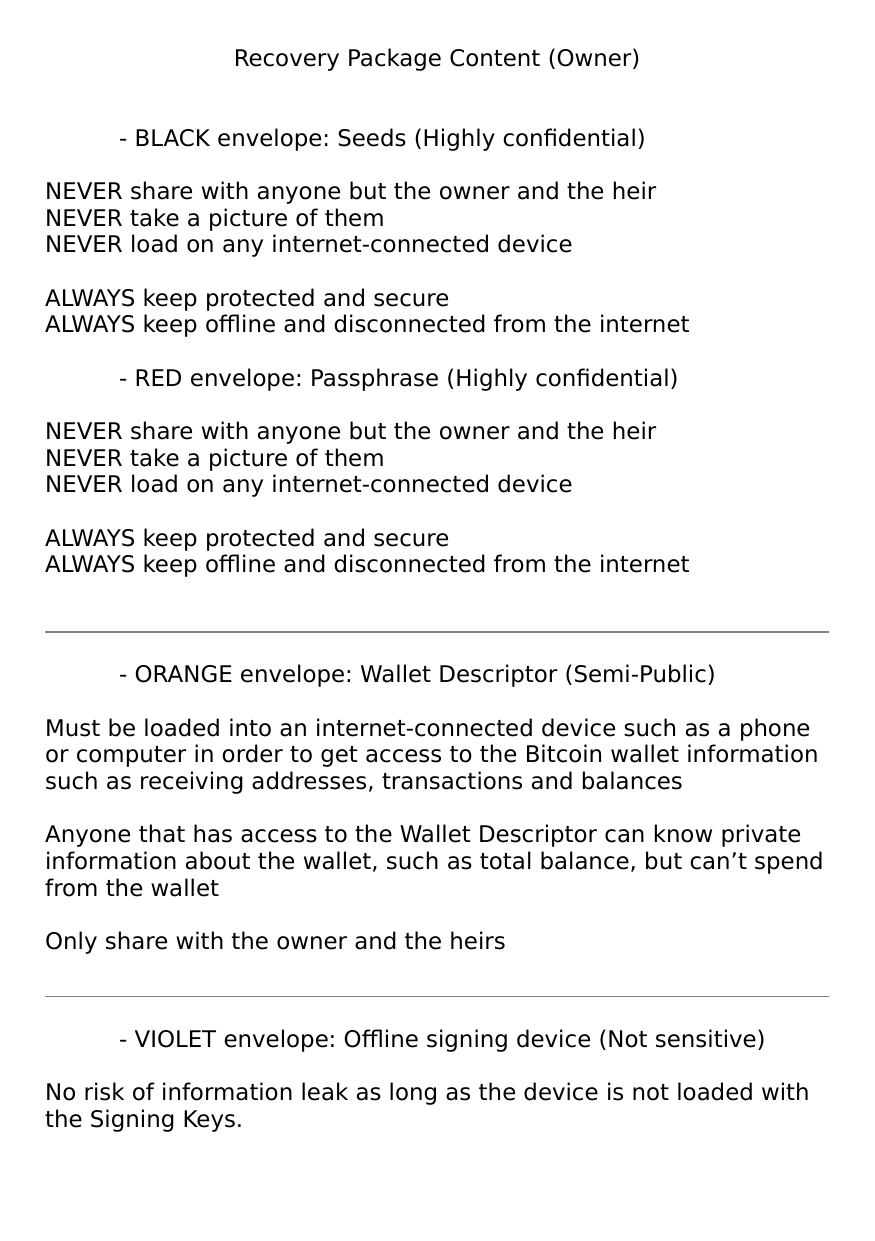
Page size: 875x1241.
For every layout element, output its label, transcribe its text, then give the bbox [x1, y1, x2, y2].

text NEVER share with anyone but the owner and the heir [45, 178, 829, 205]
text - BLACK envelope: Seeds (Highly confidential) [45, 125, 829, 152]
text - VIOLET envelope: Offline signing device (Not sensitive) No risk of information leak as long as the device is not loaded with the Signing Keys. [45, 1026, 829, 1133]
text - ORANGE envelope: Wallet Descriptor (Semi-Public) Must be loaded into an internet-connected device such as a phone or computer in order to get access to the Bitcoin wallet information such as receiving addresses, transactions and balances Anyone that has access to the Wallet Descriptor can know private information about the wallet, such as total balance, but can’t spend from the wallet Only share with the owner and the heirs [45, 662, 829, 955]
text ALWAYS keep offline and disconnected from the internet [45, 312, 829, 338]
text ALWAYS keep offline and disconnected from the internet [45, 552, 829, 631]
text NEVER take a picture of them [45, 205, 829, 232]
text NEVER load on any internet-connected device ALWAYS keep protected and secure [45, 232, 829, 312]
text NEVER take a picture of them [45, 445, 829, 472]
text NEVER load on any internet-connected device ALWAYS keep protected and secure [45, 472, 829, 552]
text Recovery Package Content (Owner) [45, 45, 829, 72]
text - RED envelope: Passphrase (Highly confidential) [45, 365, 829, 392]
text NEVER share with anyone but the owner and the heir [45, 418, 829, 445]
